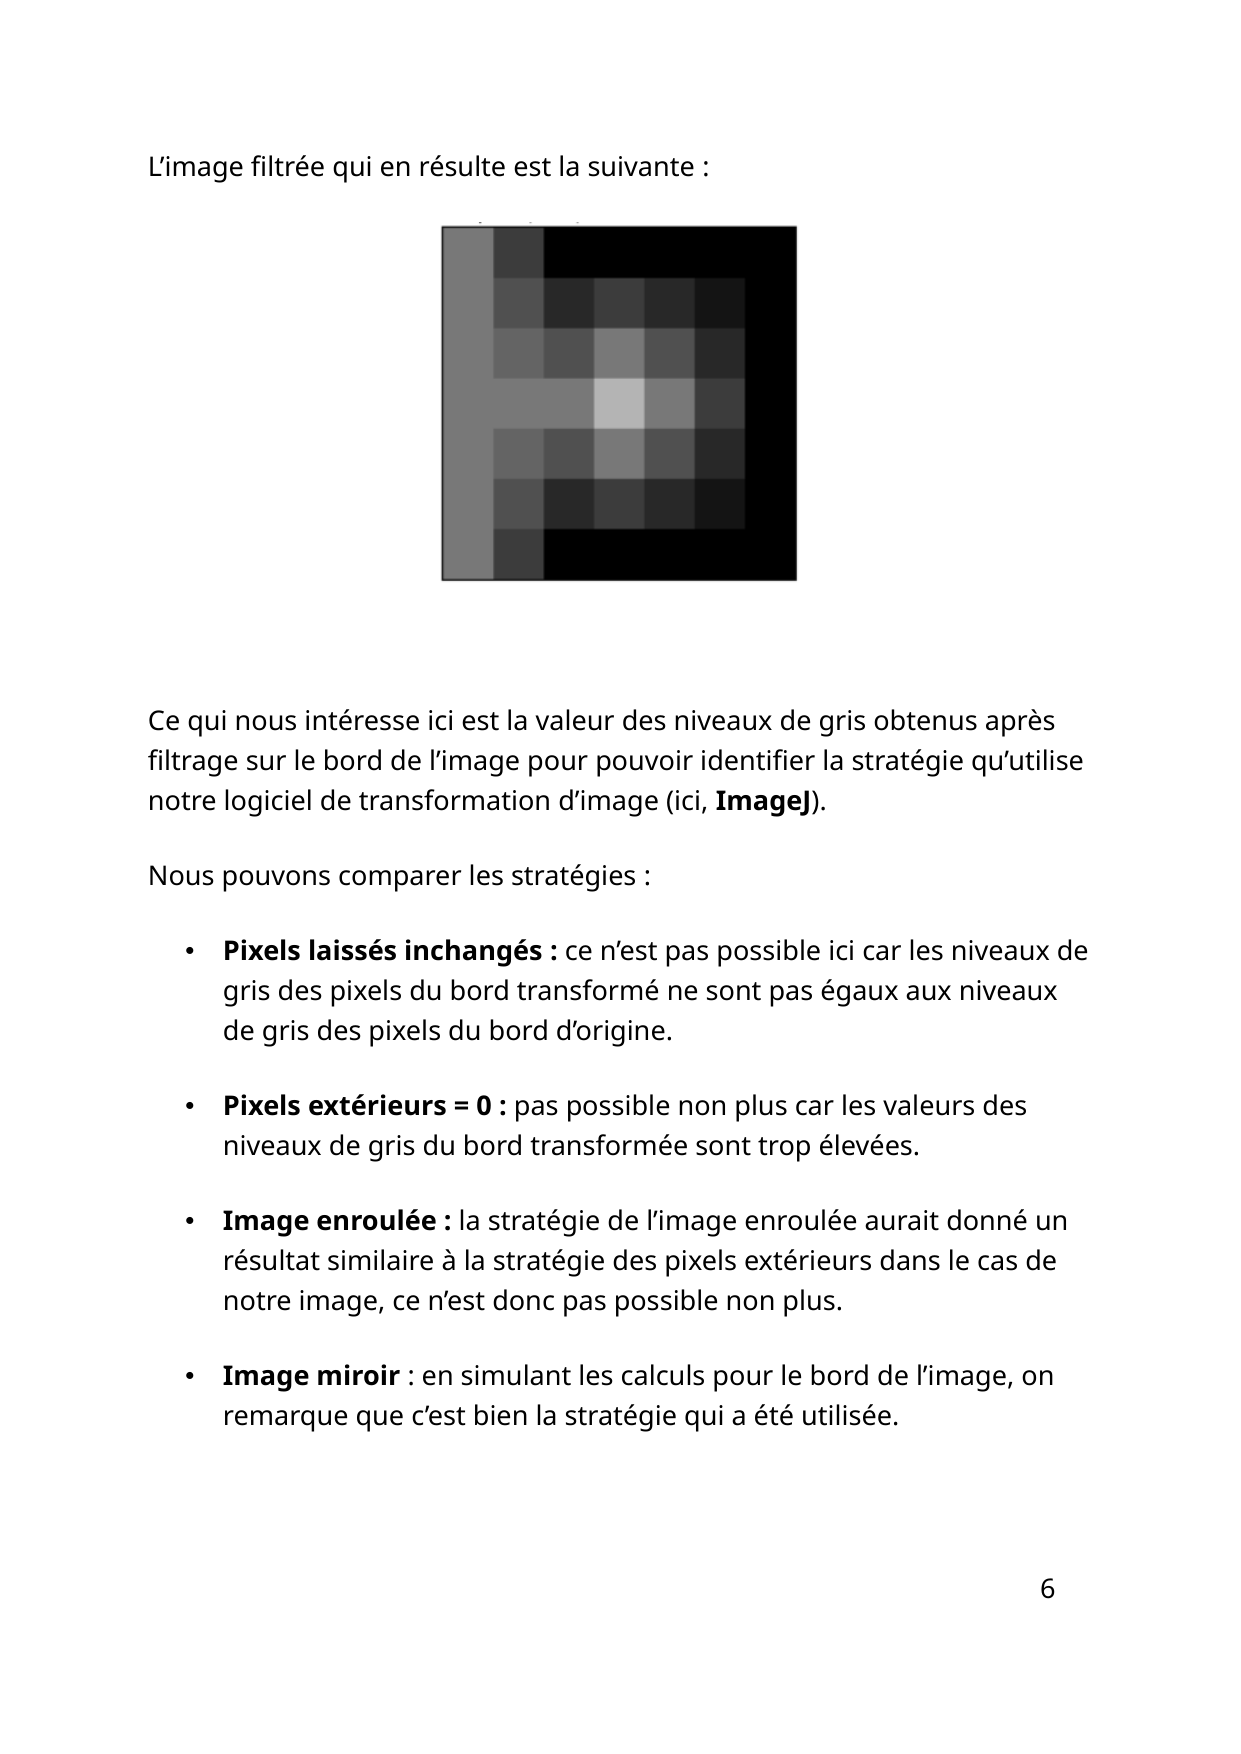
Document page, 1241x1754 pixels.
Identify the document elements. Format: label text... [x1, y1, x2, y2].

text Ce qui nous intéresse ici est la valeur des niveaux de gris obtenus après filtrage sur le bord de l’image pour pouvoir identifier la stratégie qu’utilise notre logiciel de transformation d’image (ici, ImageJ). [148, 702, 1093, 818]
picture [438, 222, 802, 586]
text Nous pouvons comparer les stratégies : [148, 857, 1093, 893]
list Pixels extérieurs = 0 : pas possible non plus car les valeurs des niveaux de gris du bord transformée sont trop élevées. [185, 1087, 1093, 1163]
list Pixels laissés inchangés : ce n’est pas possible ici car les niveaux de gris des pixels du bord transformé ne sont pas égaux aux niveaux de gris des pixels du bord d’origine. [185, 932, 1093, 1048]
text L’image filtrée qui en résulte est la suivante : [148, 148, 1093, 184]
list Image enroulée : la stratégie de l’image enroulée aurait donné un résultat similaire à la stratégie des pixels extérieurs dans le cas de notre image, ce n’est donc pas possible non plus. [185, 1202, 1093, 1318]
list Image miroir : en simulant les calculs pour le bord de l’image, on remarque que c’est bien la stratégie qui a été utilisée. [185, 1356, 1093, 1433]
